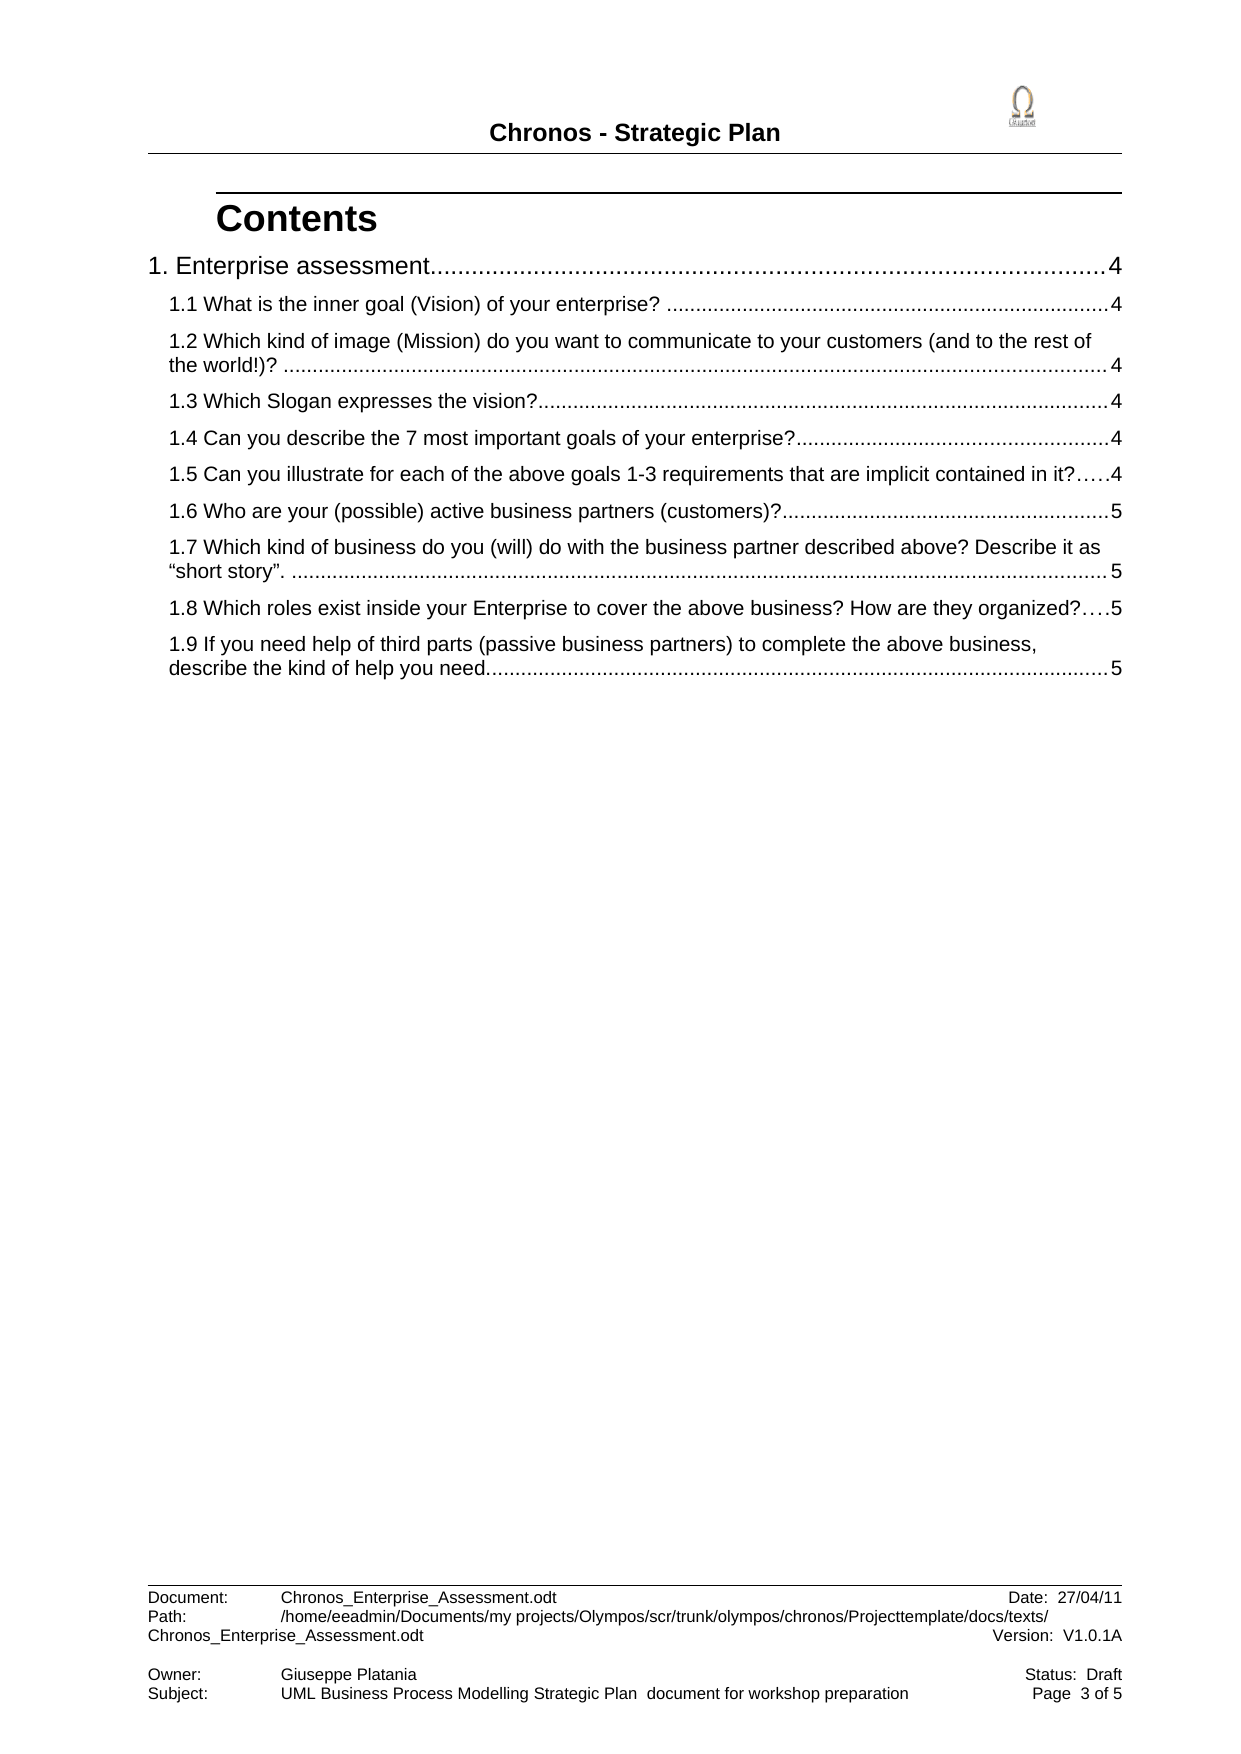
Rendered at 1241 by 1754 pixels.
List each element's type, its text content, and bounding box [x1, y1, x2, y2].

text 1.5 Can you illustrate for each of the above goals 1-3 requirements that are implicit contained in it? 4 [168, 462, 1122, 486]
text 1.8 Which roles exist inside your Enterprise to cover the above business? How are they organized? 5 [168, 595, 1122, 619]
picture [1008, 84, 1036, 127]
text 1.6 Who are your (possible) active business partners (customers)? 5 [168, 498, 1122, 522]
subtitle Contents [216, 194, 1122, 239]
text 1.4 Can you describe the 7 most important goals of your enterprise? 4 [168, 426, 1122, 449]
text 1. Enterprise assessment 4 [148, 251, 1122, 280]
text 1.2 Which kind of image (Mission) do you want to communicate to your customers (and to the rest of the world!)? 4 [168, 329, 1122, 377]
text 1.3 Which Slogan expresses the vision? 4 [168, 389, 1122, 413]
text 1.1 What is the inner goal (Vision) of your enterprise? 4 [168, 292, 1122, 316]
text 1.9 If you need help of third parts (passive business partners) to complete the above business, describe the kind of help you need. 5 [168, 632, 1122, 680]
text 1.7 Which kind of business do you (will) do with the business partner described above? Describe it as “short story”. 5 [168, 535, 1122, 583]
